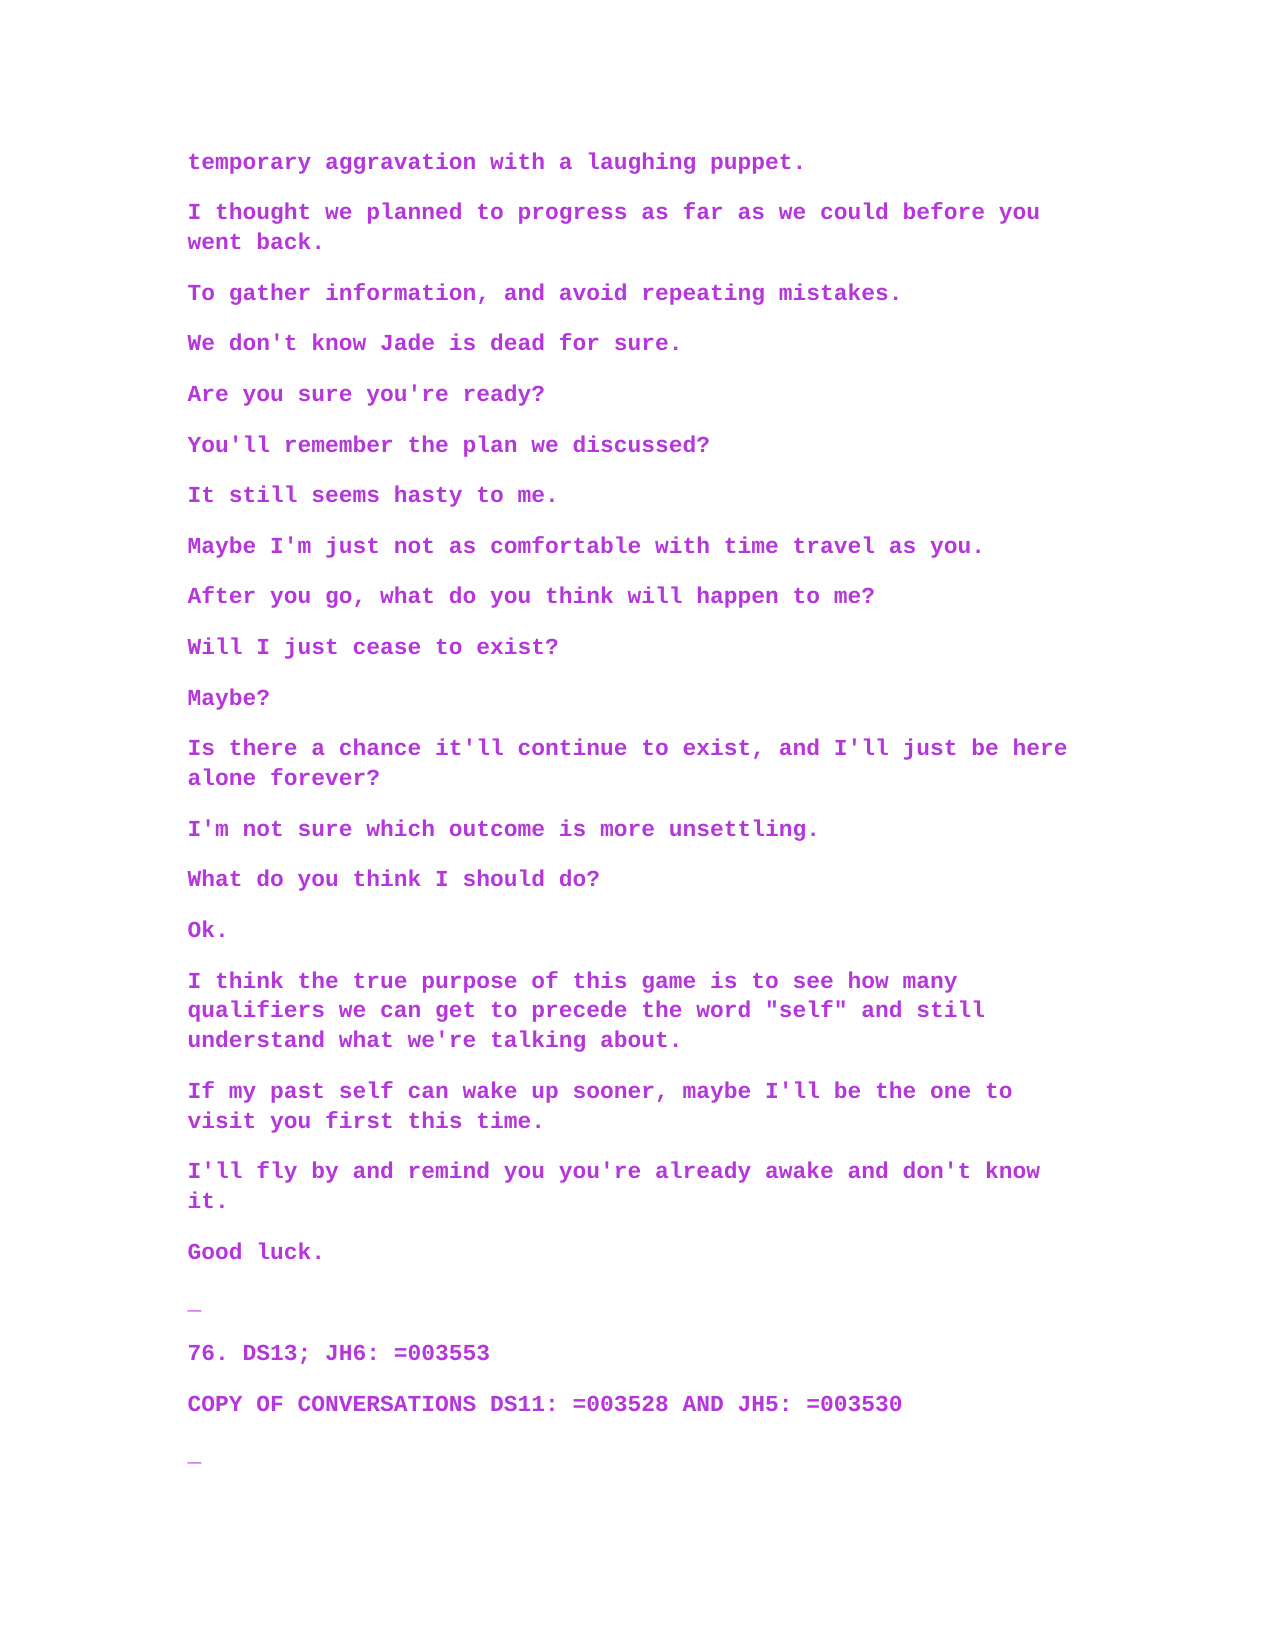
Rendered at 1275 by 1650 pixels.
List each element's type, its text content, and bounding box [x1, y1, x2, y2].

text You'll remember the plan we discussed? [187, 433, 1087, 459]
text _ [187, 1291, 1087, 1317]
text 76. DS13; JH6: =003553 [187, 1341, 1087, 1367]
text temporary aggravation with a laughing puppet. [187, 150, 1087, 176]
text I thought we planned to progress as far as we could before you went back. [187, 201, 1087, 256]
text Is there a chance it'll continue to exist, and I'll just be here alone forever? [187, 737, 1087, 792]
text Good luck. [187, 1240, 1087, 1266]
text If my past self can wake up sooner, maybe I'll be the one to visit you first this time. [187, 1079, 1087, 1135]
text To gather information, and avoid repeating mistakes. [187, 281, 1087, 307]
text _ [187, 1442, 1087, 1468]
text I'm not sure which outcome is more unsettling. [187, 817, 1087, 843]
text Maybe I'm just not as comfortable with time travel as you. [187, 534, 1087, 560]
text COPY OF CONVERSATIONS DS11: =003528 AND JH5: =003530 [187, 1392, 1087, 1418]
text I think the true purpose of this game is to see how many qualifiers we can get to precede the word "self" and still understand what we're talking about. [187, 969, 1087, 1054]
text Maybe? [187, 686, 1087, 712]
text We don't know Jade is dead for sure. [187, 332, 1087, 358]
text Ok. [187, 918, 1087, 944]
text Will I just cease to exist? [187, 635, 1087, 661]
text After you go, what do you think will happen to me? [187, 585, 1087, 611]
text It still seems hasty to me. [187, 483, 1087, 509]
text I'll fly by and remind you you're already awake and don't know it. [187, 1159, 1087, 1215]
text Are you sure you're ready? [187, 382, 1087, 408]
text What do you think I should do? [187, 868, 1087, 894]
